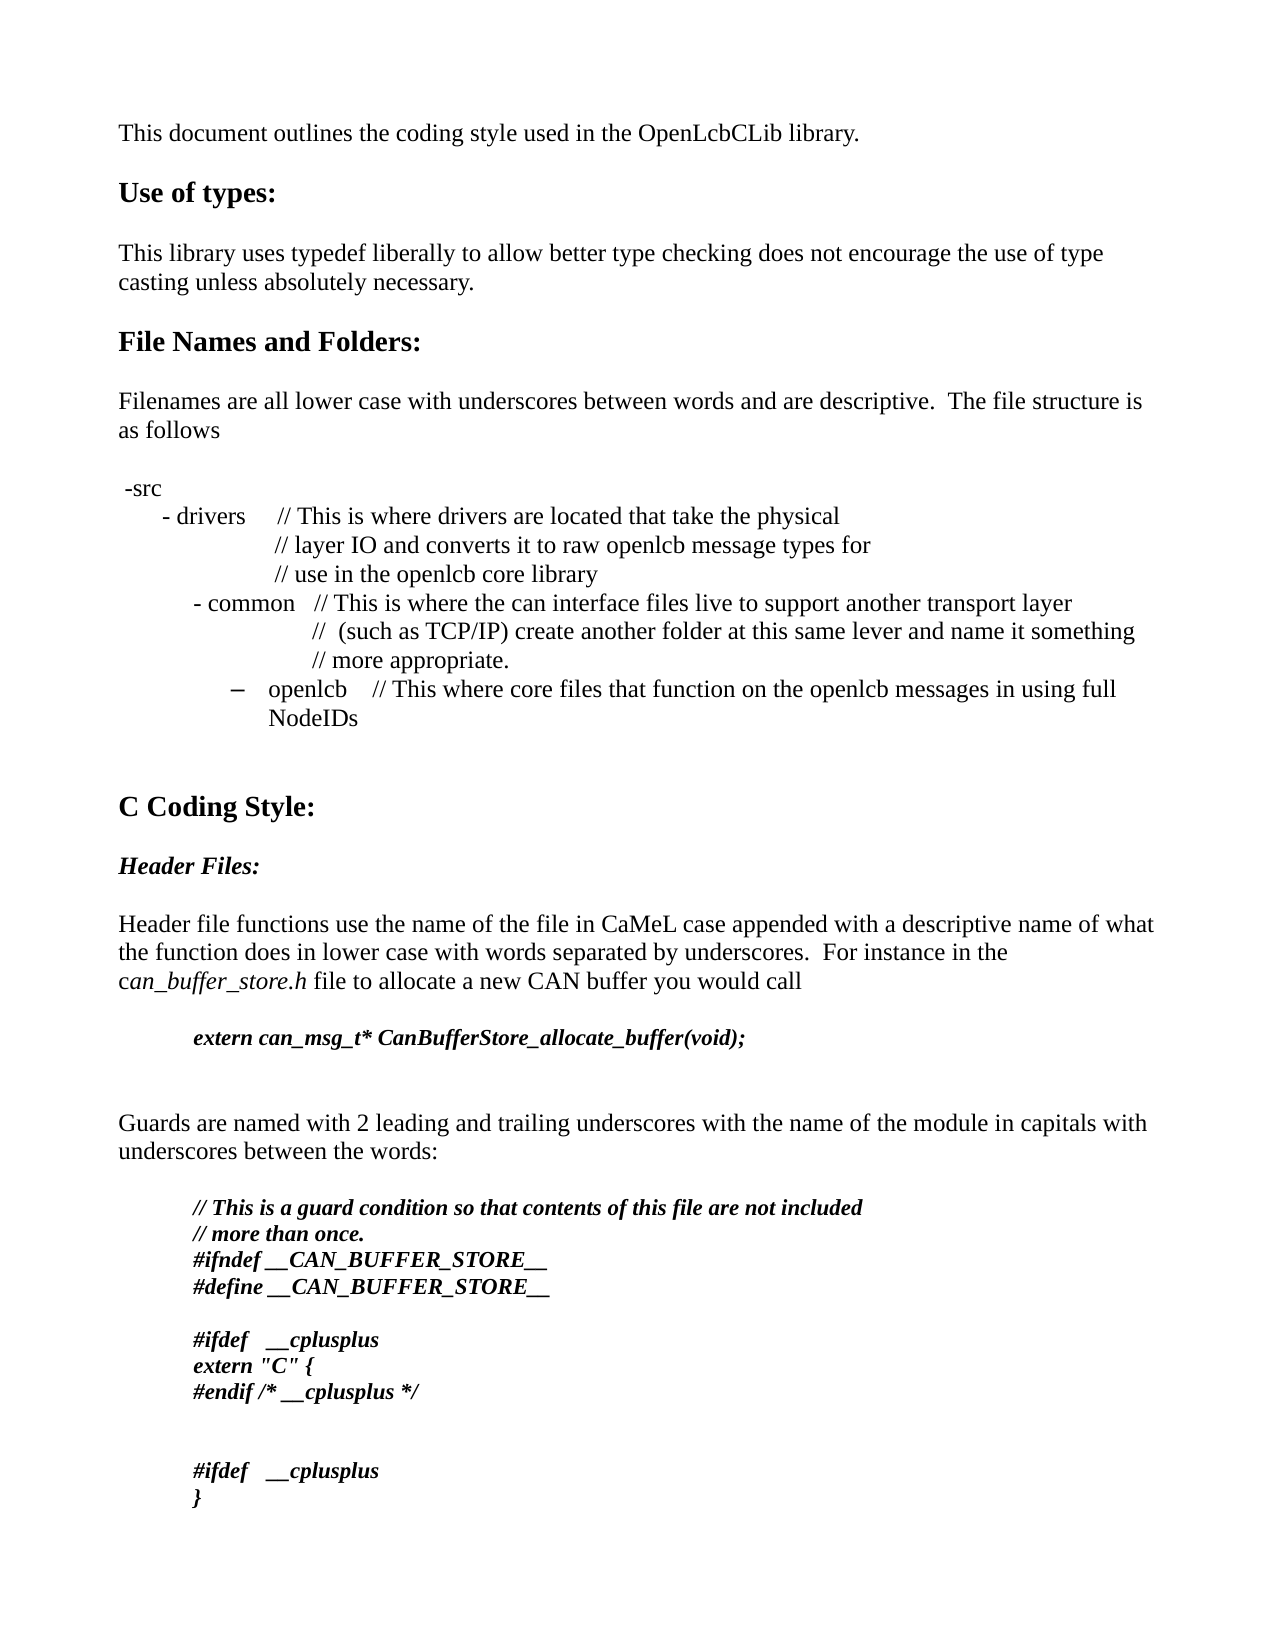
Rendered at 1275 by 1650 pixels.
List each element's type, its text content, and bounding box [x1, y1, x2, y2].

text Guards are named with 2 leading and trailing underscores with the name of the module in capitals with underscores between the words: [118, 1108, 1157, 1165]
text // use in the openlcb core library [118, 559, 1157, 588]
text Filenames are all lower case with underscores between words and are descriptive. The file structure is as follows [118, 386, 1157, 444]
text // more than once. [193, 1220, 1157, 1247]
text #endif /* __cplusplus */ [193, 1378, 1157, 1405]
text extern "C" { [193, 1352, 1157, 1378]
text #define __CAN_BUFFER_STORE__ [193, 1273, 1157, 1299]
text #ifndef __CAN_BUFFER_STORE__ [193, 1247, 1157, 1273]
text // more appropriate. [118, 645, 1157, 674]
text #ifdef __cplusplus [193, 1326, 1157, 1352]
text extern can_msg_t* CanBufferStore_allocate_buffer(void); [193, 1024, 1157, 1050]
text #ifdef __cplusplus [193, 1457, 1157, 1484]
text - common // This is where the can interface files live to support another transport layer [118, 588, 1157, 616]
list openlcb // This where core files that function on the openlcb messages in using full NodeIDs [231, 674, 1157, 731]
text // This is a guard condition so that contents of this file are not included [193, 1194, 1157, 1220]
text - drivers // This is where drivers are located that take the physical [118, 501, 1157, 530]
text Header file functions use the name of the file in CaMeL case appended with a descriptive name of what the function does in lower case with words separated by underscores. For instance in the can_buffer_store.h file to allocate a new CAN buffer you would call [118, 909, 1157, 995]
text } [193, 1484, 1157, 1510]
text Use of types: [118, 176, 1157, 209]
text C Coding Style: [118, 789, 1157, 822]
text // layer IO and converts it to raw openlcb message types for [118, 530, 1157, 559]
text Header Files: [118, 851, 1157, 880]
text File Names and Folders: [118, 324, 1157, 358]
text -src [118, 473, 1157, 501]
text This library uses typedef liberally to allow better type checking does not encourage the use of type casting unless absolutely necessary. [118, 238, 1157, 295]
text // (such as TCP/IP) create another folder at this same lever and name it something [118, 616, 1157, 645]
text This document outlines the coding style used in the OpenLcbCLib library. [118, 118, 1157, 147]
